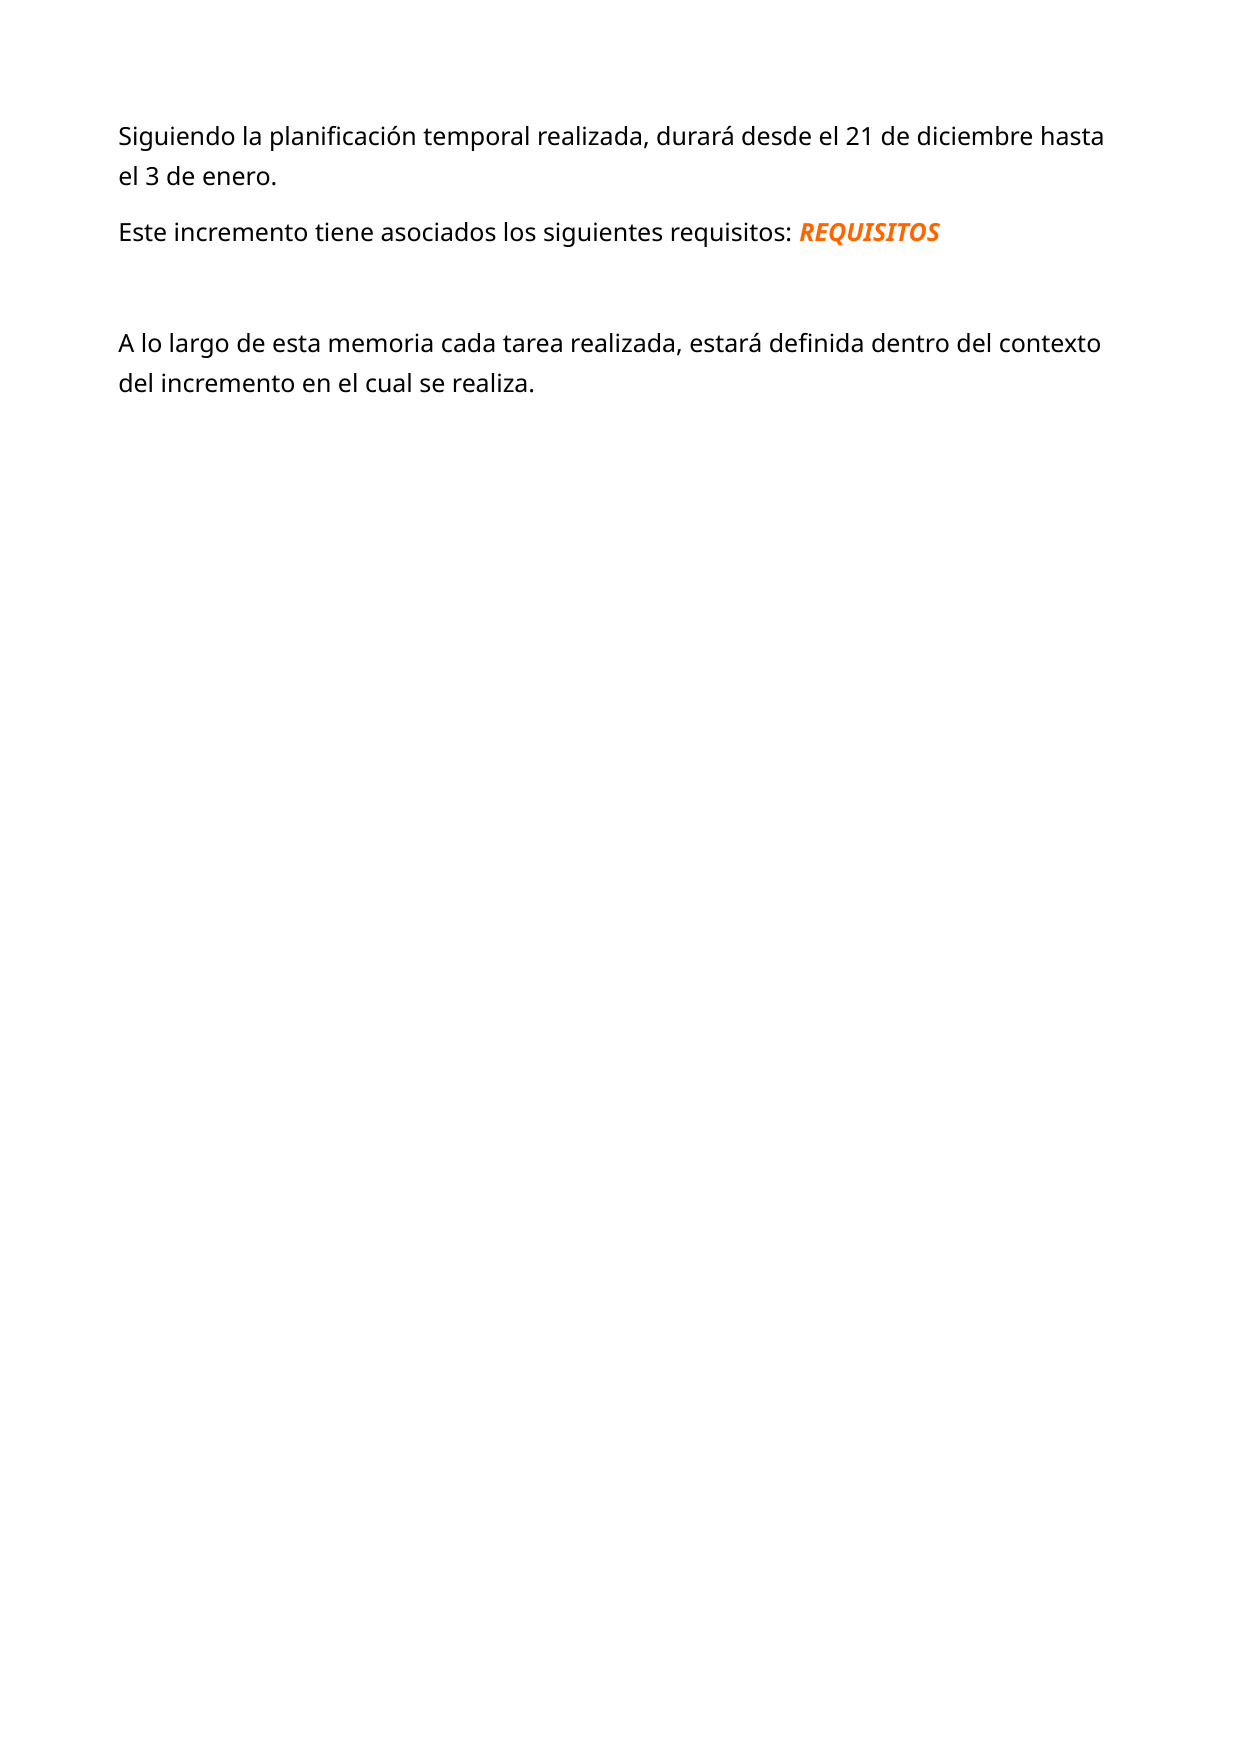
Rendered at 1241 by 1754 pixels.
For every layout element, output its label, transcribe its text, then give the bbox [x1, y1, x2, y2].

text Este incremento tiene asociados los siguientes requisitos: REQUISITOS [118, 214, 1122, 248]
text A lo largo de esta memoria cada tarea realizada, estará definida dentro del contexto del incremento en el cual se realiza. [118, 325, 1122, 400]
text Siguiendo la planificación temporal realizada, durará desde el 21 de diciembre hasta el 3 de enero. [118, 118, 1122, 193]
